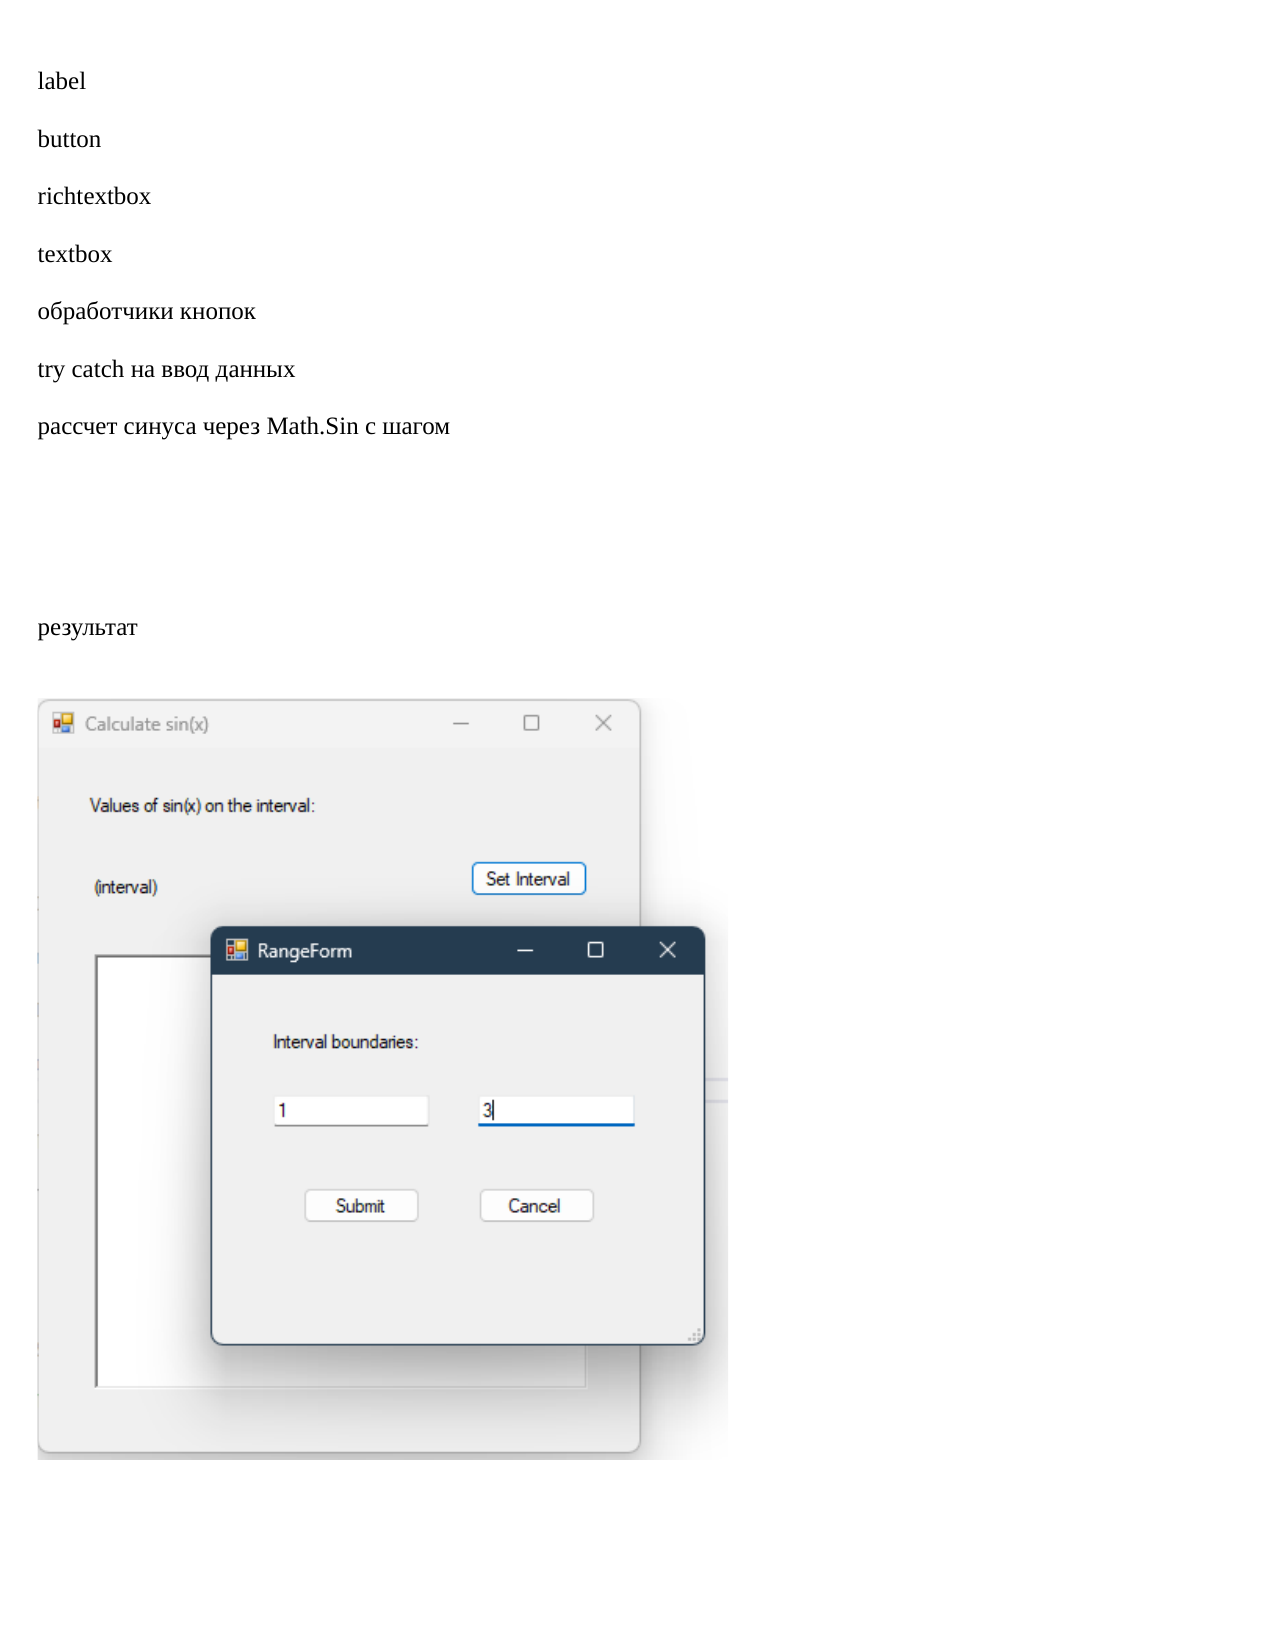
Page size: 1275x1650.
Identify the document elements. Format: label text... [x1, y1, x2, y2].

text try catch на ввод данных [37, 354, 1237, 382]
text textbox [37, 239, 1237, 267]
text рассчет синуса через Math.Sin с шагом [37, 411, 1237, 440]
text обработчики кнопок [37, 296, 1237, 325]
picture [37, 698, 729, 1460]
text button [37, 124, 1237, 152]
text label [37, 66, 1237, 95]
text результат [37, 612, 1237, 641]
text richtextbox [37, 181, 1237, 210]
